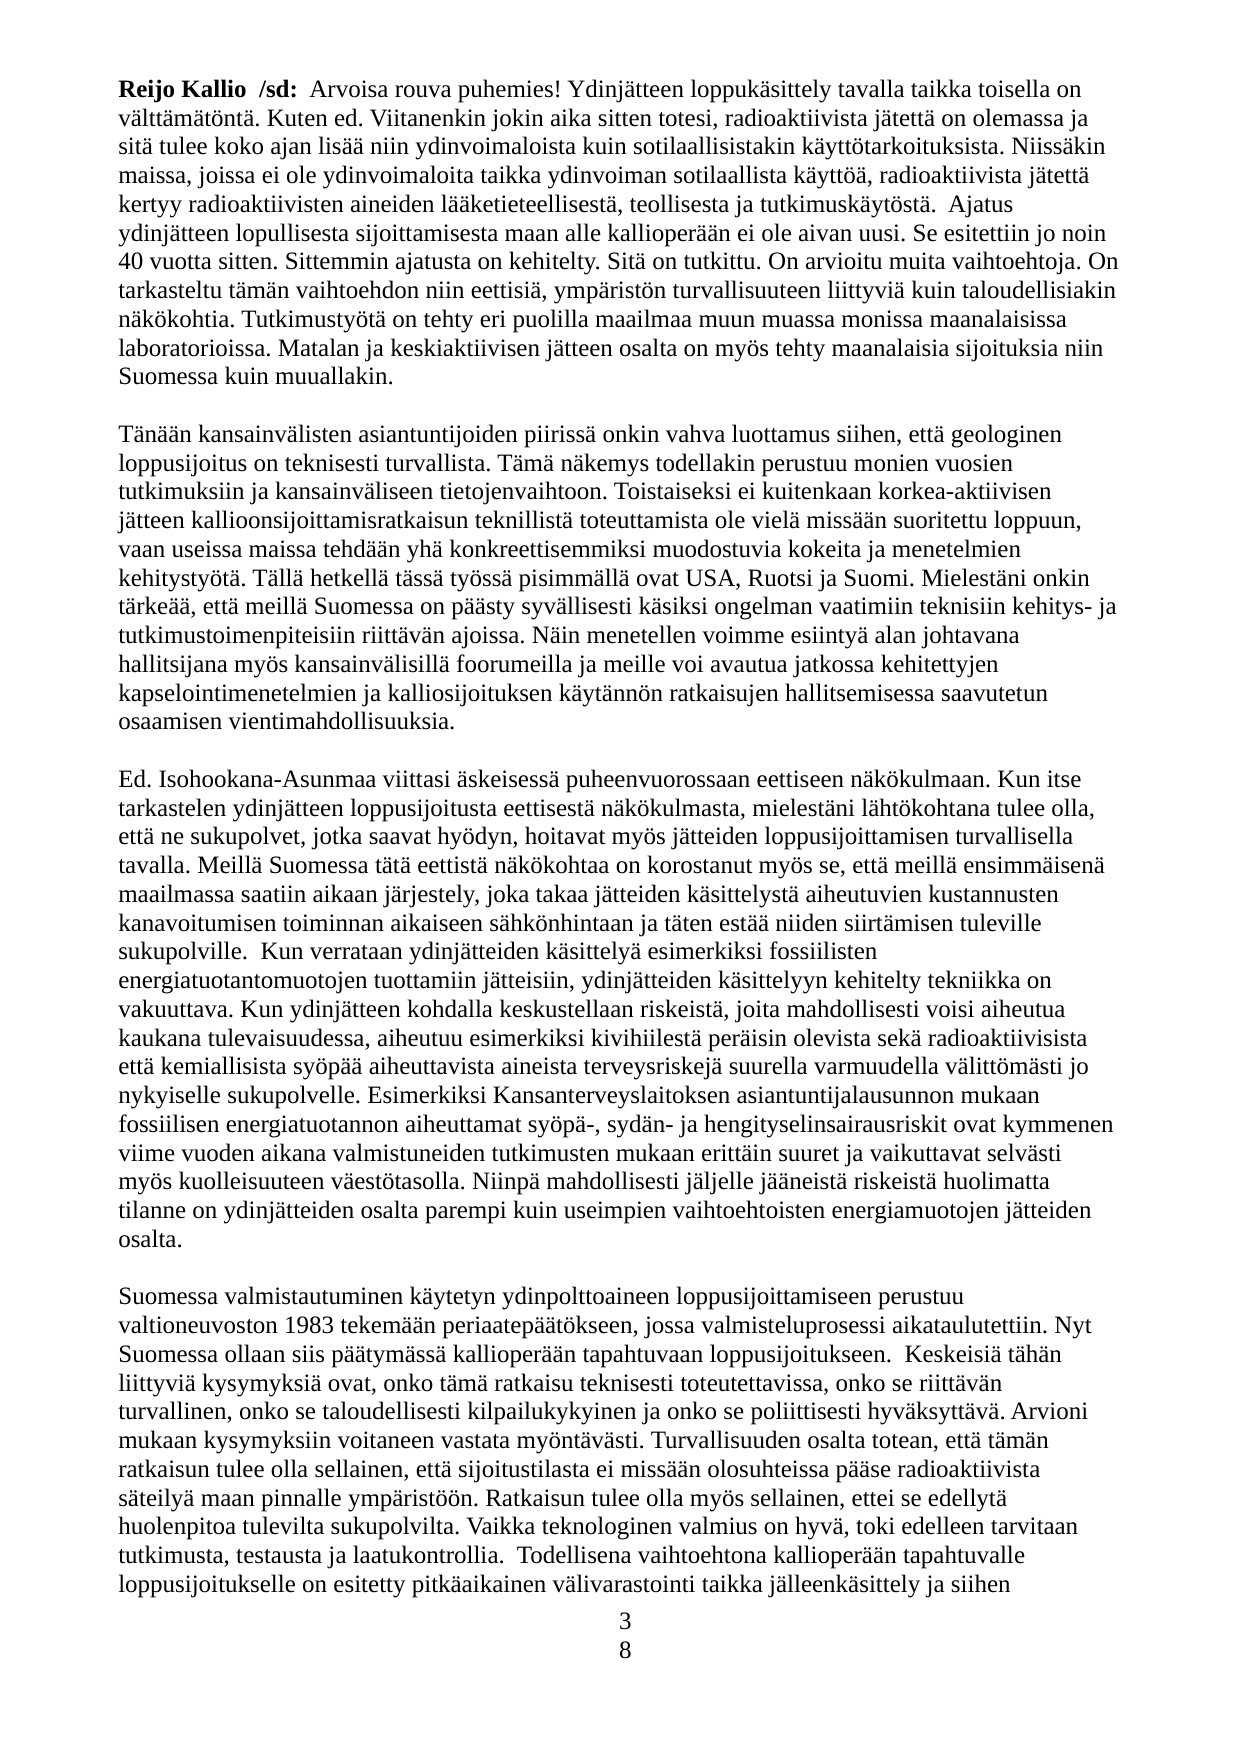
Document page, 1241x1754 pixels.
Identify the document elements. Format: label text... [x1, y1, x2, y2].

text Reijo Kallio /sd: Arvoisa rouva puhemies! Ydinjätteen loppukäsittely tavalla taikka toisella on välttämätöntä. Kuten ed. Viitanenkin jokin aika sitten totesi, radioaktiivista jätettä on olemassa ja sitä tulee koko ajan lisää niin ydinvoimaloista kuin sotilaallisistakin käyttötarkoituksista. Niissäkin maissa, joissa ei ole ydinvoimaloita taikka ydinvoiman sotilaallista käyttöä, radioaktiivista jätettä kertyy radioaktiivisten aineiden lääketieteellisestä, teollisesta ja tutkimuskäytöstä. Ajatus ydinjätteen lopullisesta sijoittamisesta maan alle kallioperään ei ole aivan uusi. Se esitettiin jo noin 40 vuotta sitten. Sittemmin ajatusta on kehitelty. Sitä on tutkittu. On arvioitu muita vaihtoehtoja. On tarkasteltu tämän vaihtoehdon niin eettisiä, ympäristön turvallisuuteen liittyviä kuin taloudellisiakin näkökohtia. Tutkimustyötä on tehty eri puolilla maailmaa muun muassa monissa maanalaisissa laboratorioissa. Matalan ja keskiaktiivisen jätteen osalta on myös tehty maanalaisia sijoituksia niin Suomessa kuin muuallakin. [118, 74, 1122, 390]
text Suomessa valmistautuminen käytetyn ydinpolttoaineen loppusijoittamiseen perustuu valtioneuvoston 1983 tekemään periaatepäätökseen, jossa valmisteluprosessi aikataulutettiin. Nyt Suomessa ollaan siis päätymässä kallioperään tapahtuvaan loppusijoitukseen. Keskeisiä tähän liittyviä kysymyksiä ovat, onko tämä ratkaisu teknisesti toteutettavissa, onko se riittävän turvallinen, onko se taloudellisesti kilpailukykyinen ja onko se poliittisesti hyväksyttävä. Arvioni mukaan kysymyksiin voitaneen vastata myöntävästi. Turvallisuuden osalta totean, että tämän ratkaisun tulee olla sellainen, että sijoitustilasta ei missään olosuhteissa pääse radioaktiivista säteilyä maan pinnalle ympäristöön. Ratkaisun tulee olla myös sellainen, ettei se edellytä huolenpitoa tulevilta sukupolvilta. Vaikka teknologinen valmius on hyvä, toki edelleen tarvitaan tutkimusta, testausta ja laatukontrollia. Todellisena vaihtoehtona kallioperään tapahtuvalle loppusijoitukselle on esitetty pitkäaikainen välivarastointi taikka jälleenkäsittely ja siihen [118, 1281, 1122, 1598]
text Ed. Isohookana-Asunmaa viittasi äskeisessä puheenvuorossaan eettiseen näkökulmaan. Kun itse tarkastelen ydinjätteen loppusijoitusta eettisestä näkökulmasta, mielestäni lähtökohtana tulee olla, että ne sukupolvet, jotka saavat hyödyn, hoitavat myös jätteiden loppusijoittamisen turvallisella tavalla. Meillä Suomessa tätä eettistä näkökohtaa on korostanut myös se, että meillä ensimmäisenä maailmassa saatiin aikaan järjestely, joka takaa jätteiden käsittelystä aiheutuvien kustannusten kanavoitumisen toiminnan aikaiseen sähkönhintaan ja täten estää niiden siirtämisen tuleville sukupolville. Kun verrataan ydinjätteiden käsittelyä esimerkiksi fossiilisten energiatuotantomuotojen tuottamiin jätteisiin, ydinjätteiden käsittelyyn kehitelty tekniikka on vakuuttava. Kun ydinjätteen kohdalla keskustellaan riskeistä, joita mahdollisesti voisi aiheutua kaukana tulevaisuudessa, aiheutuu esimerkiksi kivihiilestä peräisin olevista sekä radioaktiivisista että kemiallisista syöpää aiheuttavista aineista terveysriskejä suurella varmuudella välittömästi jo nykyiselle sukupolvelle. Esimerkiksi Kansanterveyslaitoksen asiantuntijalausunnon mukaan fossiilisen energiatuotannon aiheuttamat syöpä-, sydän- ja hengityselinsairausriskit ovat kymmenen viime vuoden aikana valmistuneiden tutkimusten mukaan erittäin suuret ja vaikuttavat selvästi myös kuolleisuuteen väestötasolla. Niinpä mahdollisesti jäljelle jääneistä riskeistä huolimatta tilanne on ydinjätteiden osalta parempi kuin useimpien vaihtoehtoisten energiamuotojen jätteiden osalta. [118, 764, 1122, 1253]
text Tänään kansainvälisten asiantuntijoiden piirissä onkin vahva luottamus siihen, että geologinen loppusijoitus on teknisesti turvallista. Tämä näkemys todellakin perustuu monien vuosien tutkimuksiin ja kansainväliseen tietojenvaihtoon. Toistaiseksi ei kuitenkaan korkea-aktiivisen jätteen kallioonsijoittamisratkaisun teknillistä toteuttamista ole vielä missään suoritettu loppuun, vaan useissa maissa tehdään yhä konkreettisemmiksi muodostuvia kokeita ja menetelmien kehitystyötä. Tällä hetkellä tässä työssä pisimmällä ovat USA, Ruotsi ja Suomi. Mielestäni onkin tärkeää, että meillä Suomessa on päästy syvällisesti käsiksi ongelman vaatimiin teknisiin kehitys- ja tutkimustoimenpiteisiin riittävän ajoissa. Näin menetellen voimme esiintyä alan johtavana hallitsijana myös kansainvälisillä foorumeilla ja meille voi avautua jatkossa kehitettyjen kapselointimenetelmien ja kalliosijoituksen käytännön ratkaisujen hallitsemisessa saavutetun osaamisen vientimahdollisuuksia. [118, 419, 1122, 735]
